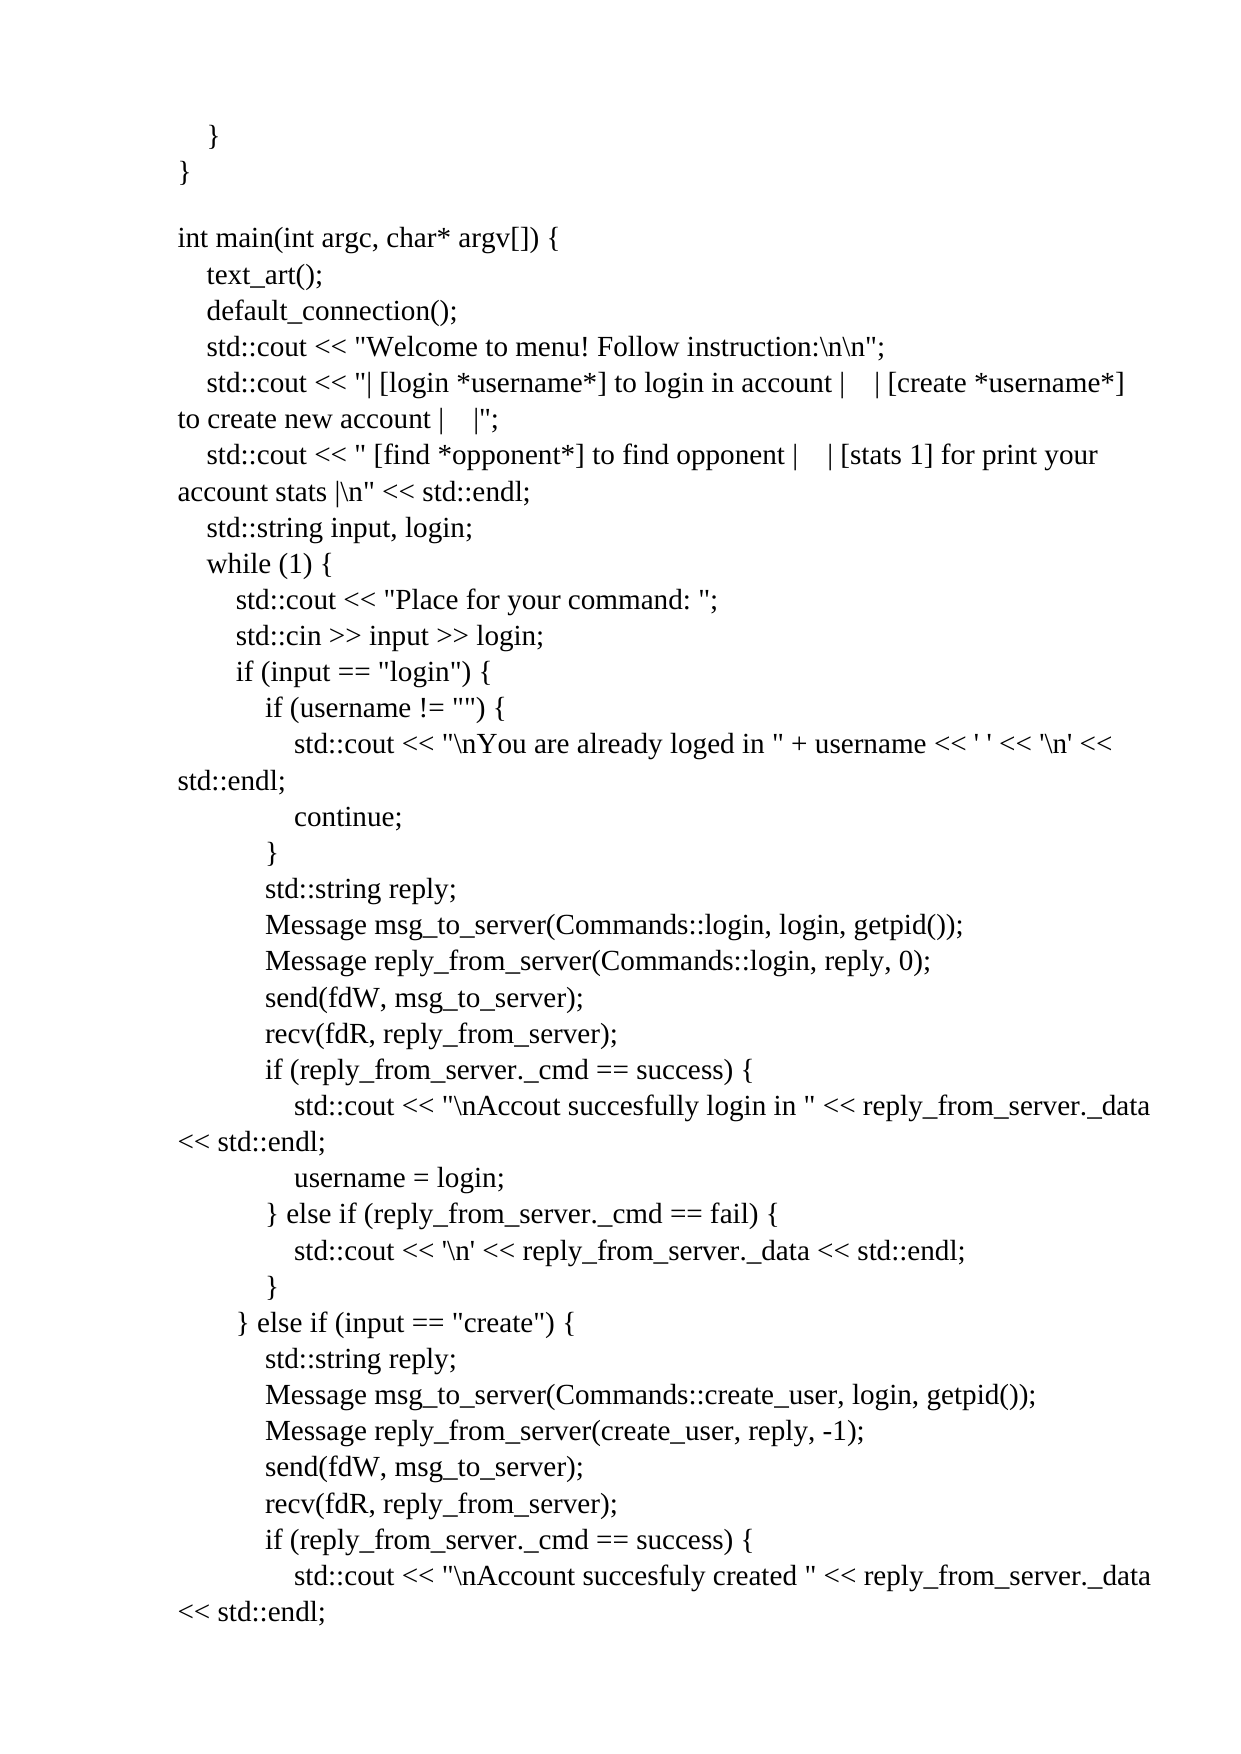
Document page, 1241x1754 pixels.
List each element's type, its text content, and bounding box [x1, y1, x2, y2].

text std::cout << "\nAccount succesfuly created " << reply_from_server._data << std::endl; [177, 1558, 1152, 1628]
text std::string reply; [177, 871, 1152, 905]
text if (input == "login") { [177, 654, 1152, 688]
text std::cout << '\n' << reply_from_server._data << std::endl; [177, 1233, 1152, 1266]
text send(fdW, msg_to_server); [177, 1449, 1152, 1483]
text Message reply_from_server(Commands::login, reply, 0); [177, 943, 1152, 977]
text if (reply_from_server._cmd == success) { [177, 1522, 1152, 1555]
text default_connection(); [177, 293, 1152, 326]
text continue; [177, 799, 1152, 832]
text Message reply_from_server(create_user, reply, -1); [177, 1413, 1152, 1447]
text } else if (reply_from_server._cmd == fail) { [177, 1197, 1152, 1230]
text if (reply_from_server._cmd == success) { [177, 1052, 1152, 1086]
text std::cin >> input >> login; [177, 618, 1152, 652]
text } [177, 118, 1152, 152]
text std::cout << "Welcome to menu! Follow instruction:\n\n"; [177, 329, 1152, 363]
text recv(fdR, reply_from_server); [177, 1016, 1152, 1049]
text username = login; [177, 1160, 1152, 1194]
text int main(int argc, char* argv[]) { [177, 221, 1152, 254]
text } [177, 835, 1152, 869]
text recv(fdR, reply_from_server); [177, 1486, 1152, 1519]
text } [177, 1269, 1152, 1302]
text Message msg_to_server(Commands::create_user, login, getpid()); [177, 1377, 1152, 1411]
text std::string reply; [177, 1341, 1152, 1375]
text std::cout << "Place for your command: "; [177, 582, 1152, 616]
text } [177, 154, 1152, 188]
text } else if (input == "create") { [177, 1305, 1152, 1338]
text std::cout << " [find *opponent*] to find opponent | | [stats 1] for print your account stats |\n" << std::endl; [177, 437, 1152, 507]
text std::cout << "\nAccout succesfully login in " << reply_from_server._data << std::endl; [177, 1088, 1152, 1158]
text std::cout << "| [login *username*] to login in account | | [create *username*] to create new account | |"; [177, 365, 1152, 435]
text while (1) { [177, 546, 1152, 579]
text if (username != "") { [177, 691, 1152, 724]
text Message msg_to_server(Commands::login, login, getpid()); [177, 907, 1152, 941]
text std::string input, login; [177, 510, 1152, 543]
text std::cout << "\nYou are already loged in " + username << ' ' << '\n' << std::endl; [177, 727, 1152, 796]
text send(fdW, msg_to_server); [177, 980, 1152, 1013]
text text_art(); [177, 257, 1152, 290]
